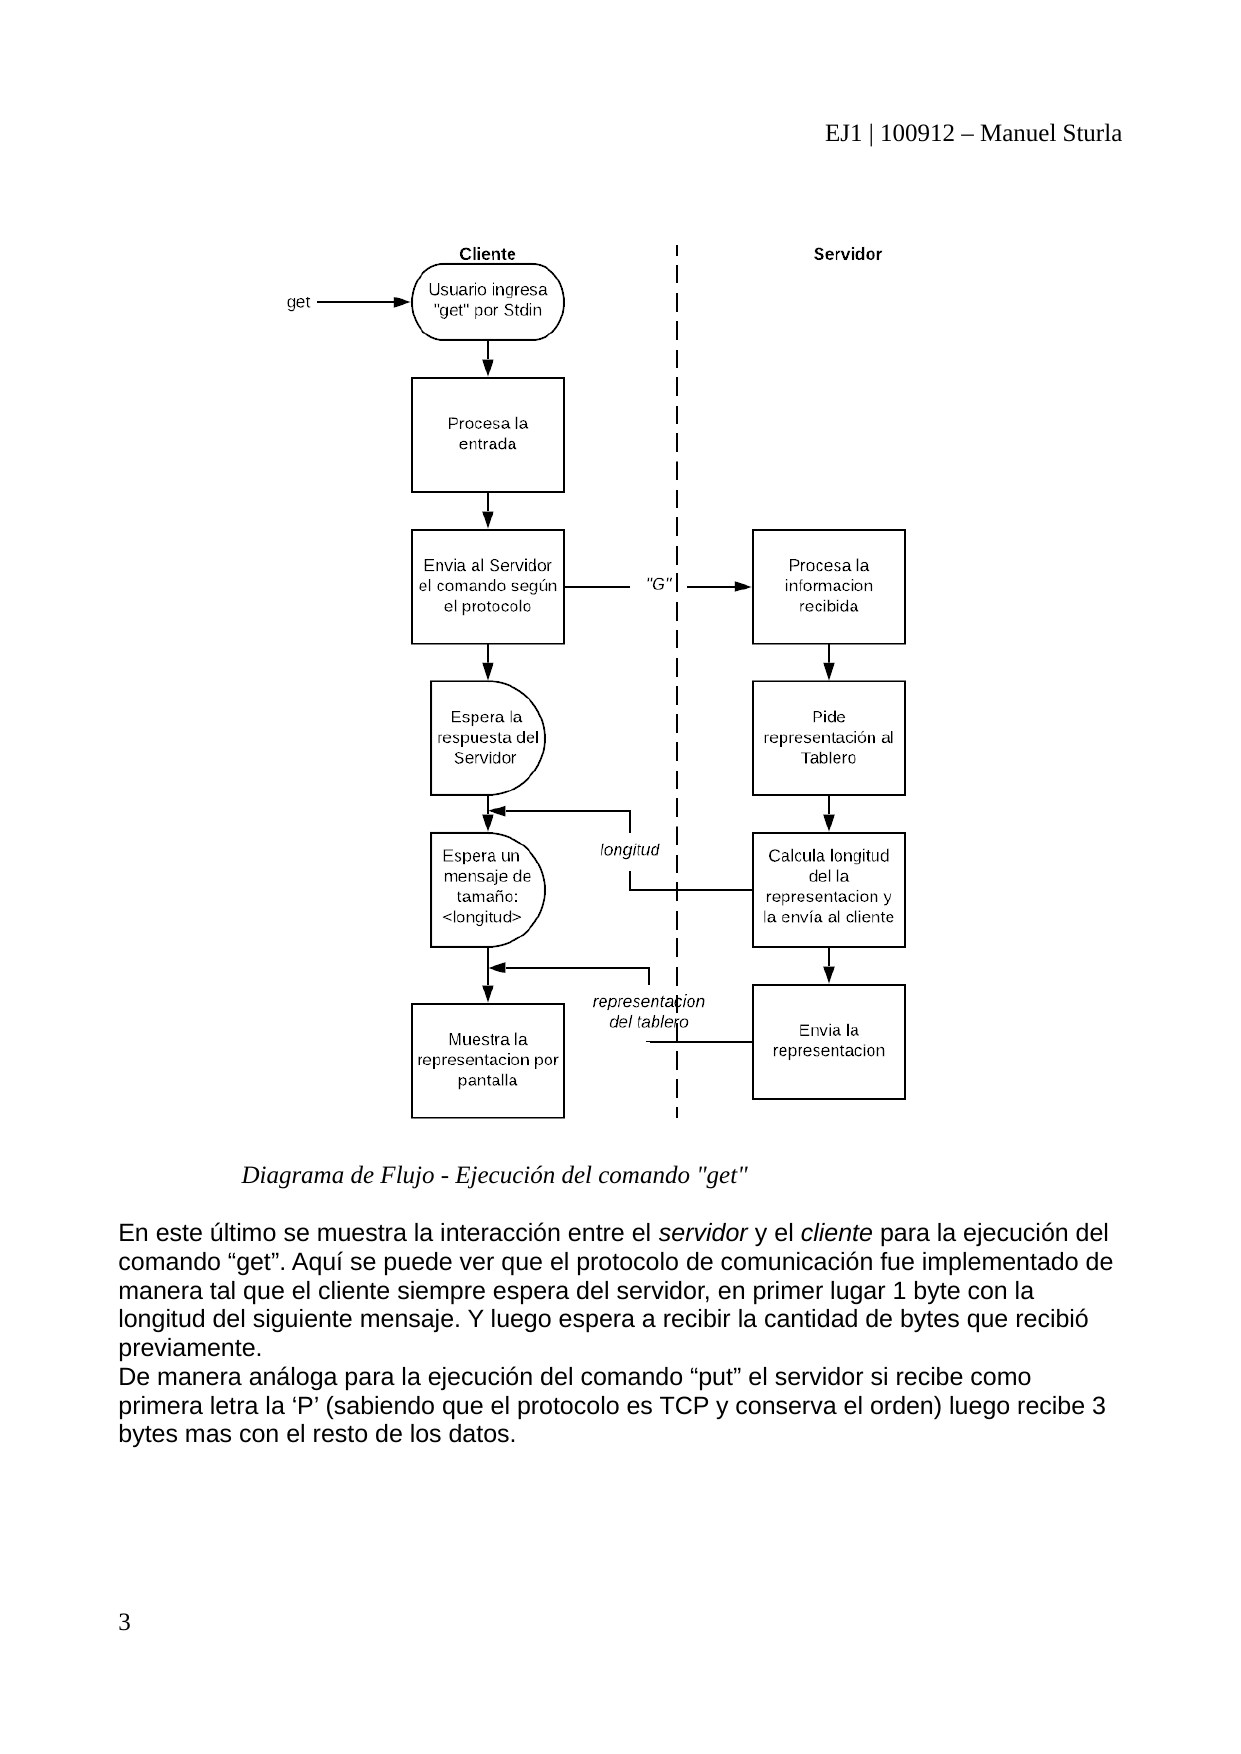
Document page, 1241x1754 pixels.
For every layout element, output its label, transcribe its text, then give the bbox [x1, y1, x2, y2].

text De manera análoga para la ejecución del comando “put” el servidor si recibe como primera letra la ‘P’ (sabiendo que el protocolo es TCP y conserva el orden) luego recibe 3 bytes mas con el resto de los datos. [118, 1362, 1122, 1448]
text En este último se muestra la interacción entre el servidor y el cliente para la ejecución del comando “get”. Aquí se puede ver que el protocolo de comunicación fue implementado de manera tal que el cliente siempre espera del servidor, en primer lugar 1 byte con la longitud del siguiente mensaje. Y luego espera a recibir la cantidad de bytes que recibió previamente. [118, 1218, 1122, 1362]
picture [241, 188, 999, 1155]
text Diagrama de Flujo - Ejecución del comando "get" [241, 1155, 999, 1189]
